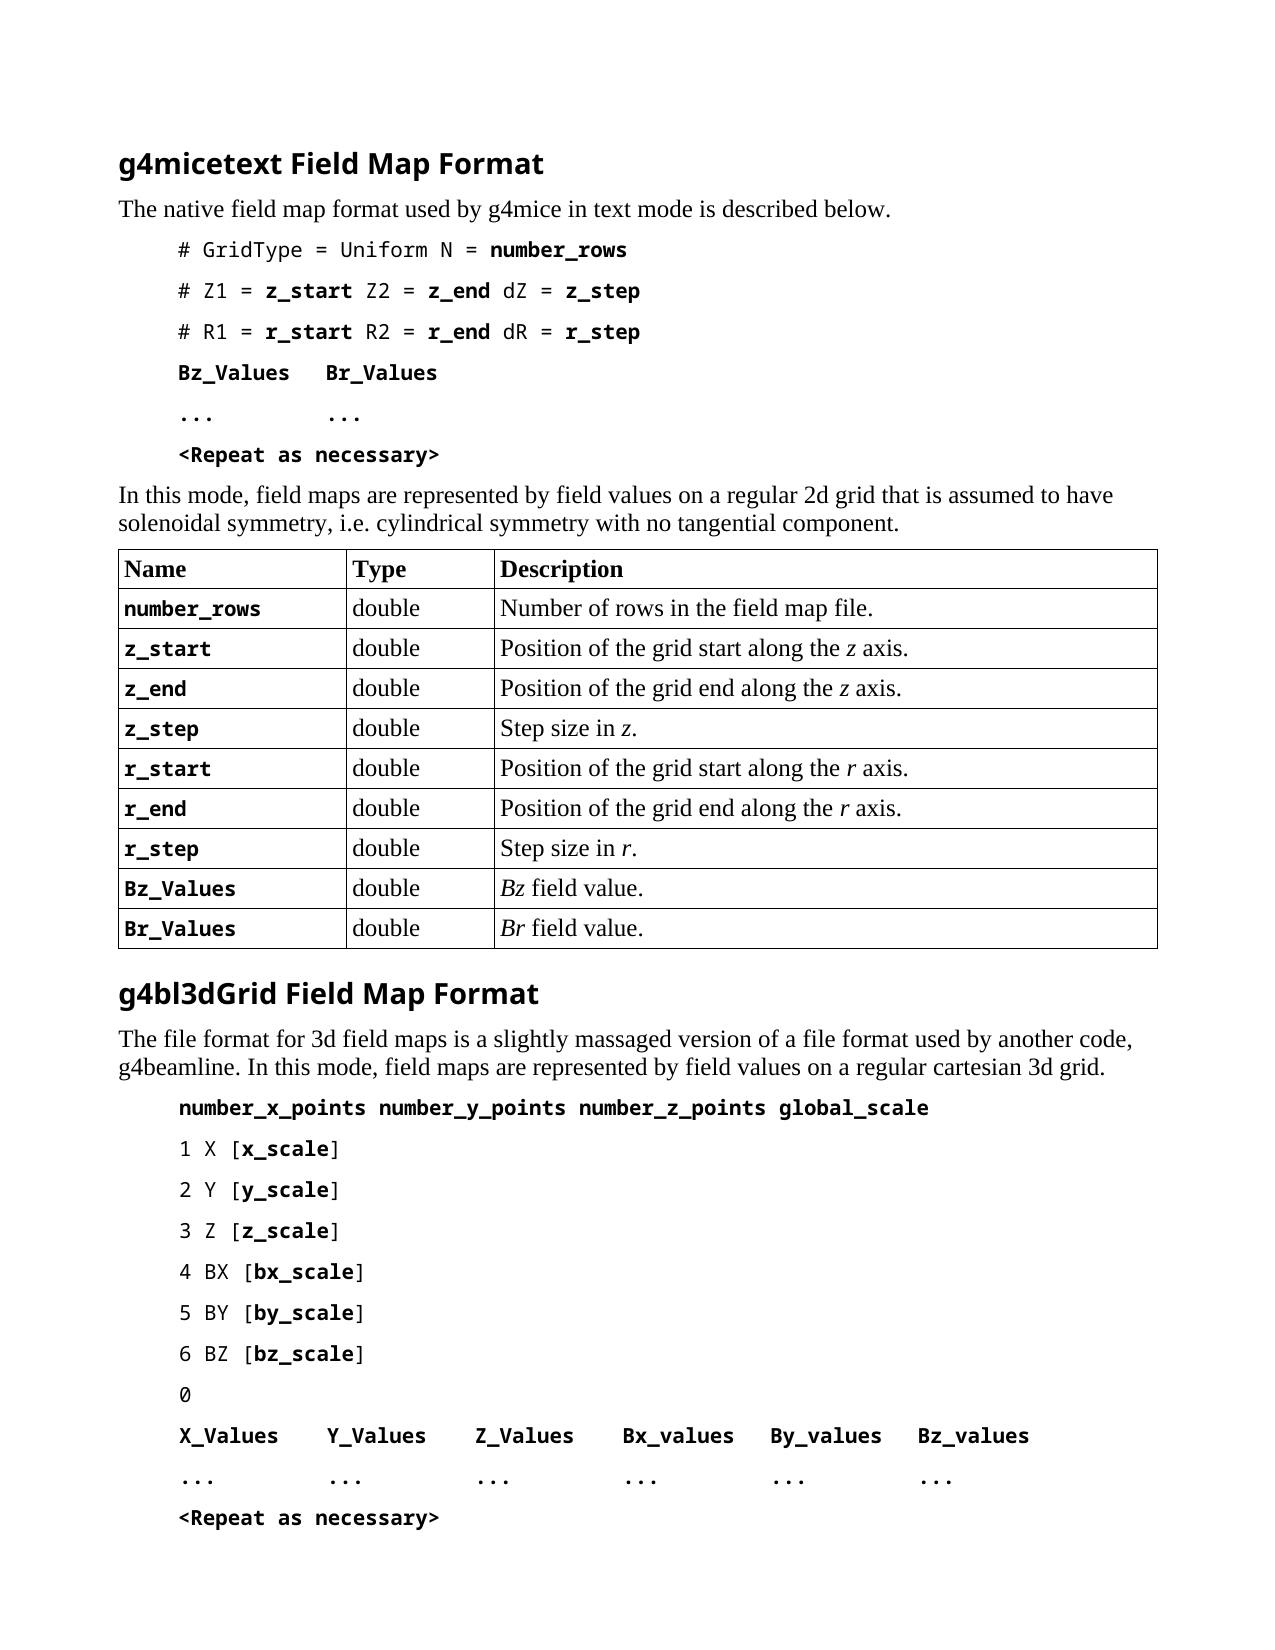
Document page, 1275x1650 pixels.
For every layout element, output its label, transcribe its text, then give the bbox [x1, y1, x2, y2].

table_cell Bz_Values [119, 869, 346, 908]
table_cell Br_Values [119, 909, 346, 948]
text <Repeat as necessary> [178, 1503, 1157, 1531]
text 4 BX [bx_scale] [179, 1257, 1157, 1286]
text # Z1 = z_start Z2 = z_end dZ = z_step [178, 276, 1157, 305]
table_cell r_start [119, 749, 346, 788]
text ... ... ... ... ... ... [179, 1462, 1157, 1490]
table_cell z_step [119, 709, 346, 748]
text number_x_points number_y_points number_z_points global_scale [179, 1093, 1157, 1122]
table_cell Position of the grid start along the z axis. [495, 629, 1157, 668]
table_header Name [119, 550, 346, 588]
subtitle g4bl3dGrid Field Map Format [118, 973, 1157, 1013]
table_cell Step size in r. [495, 829, 1157, 868]
text 2 Y [y_scale] [179, 1175, 1157, 1204]
table_cell double [347, 869, 494, 908]
table_cell double [347, 669, 494, 708]
table_cell z_end [119, 669, 346, 708]
subtitle g4micetext Field Map Format [118, 143, 1157, 183]
table_cell double [347, 789, 494, 828]
table_cell double [347, 749, 494, 788]
text <Repeat as necessary> [178, 440, 1157, 469]
text 6 BZ [bz_scale] [179, 1339, 1157, 1368]
table_cell double [347, 709, 494, 748]
table_cell number_rows [119, 589, 346, 628]
table_cell Step size in z. [495, 709, 1157, 748]
text In this mode, field maps are represented by field values on a regular 2d grid that is assumed to have solenoidal symmetry, i.e. cylindrical symmetry with no tangential component. [118, 481, 1157, 537]
table_cell r_end [119, 789, 346, 828]
table_cell Position of the grid start along the r axis. [495, 749, 1157, 788]
table_cell Number of rows in the field map file. [495, 589, 1157, 628]
text Bz_Values Br_Values [178, 358, 1157, 387]
text ... ... [178, 399, 1157, 428]
table_cell Br field value. [495, 909, 1157, 948]
text 0 [179, 1380, 1157, 1408]
table_header Description [495, 550, 1157, 588]
table_cell double [347, 829, 494, 868]
table_cell Position of the grid end along the r axis. [495, 789, 1157, 828]
table_cell double [347, 589, 494, 628]
text 3 Z [z_scale] [179, 1216, 1157, 1245]
text The native field map format used by g4mice in text mode is described below. [118, 195, 1157, 223]
text 1 X [x_scale] [179, 1134, 1157, 1163]
text 5 BY [by_scale] [179, 1298, 1157, 1327]
text X_Values Y_Values Z_Values Bx_values By_values Bz_values [179, 1421, 1157, 1449]
text The file format for 3d field maps is a slightly massaged version of a file format used by another code, g4beamline. In this mode, field maps are represented by field values on a regular cartesian 3d grid. [118, 1026, 1157, 1081]
table_cell Position of the grid end along the z axis. [495, 669, 1157, 708]
table_cell z_start [119, 629, 346, 668]
text # R1 = r_start R2 = r_end dR = r_step [178, 317, 1157, 346]
table_cell Bz field value. [495, 869, 1157, 908]
text # GridType = Uniform N = number_rows [178, 236, 1157, 264]
table_cell r_step [119, 829, 346, 868]
table_cell double [347, 909, 494, 948]
table_header Type [347, 550, 494, 588]
table_cell double [347, 629, 494, 668]
